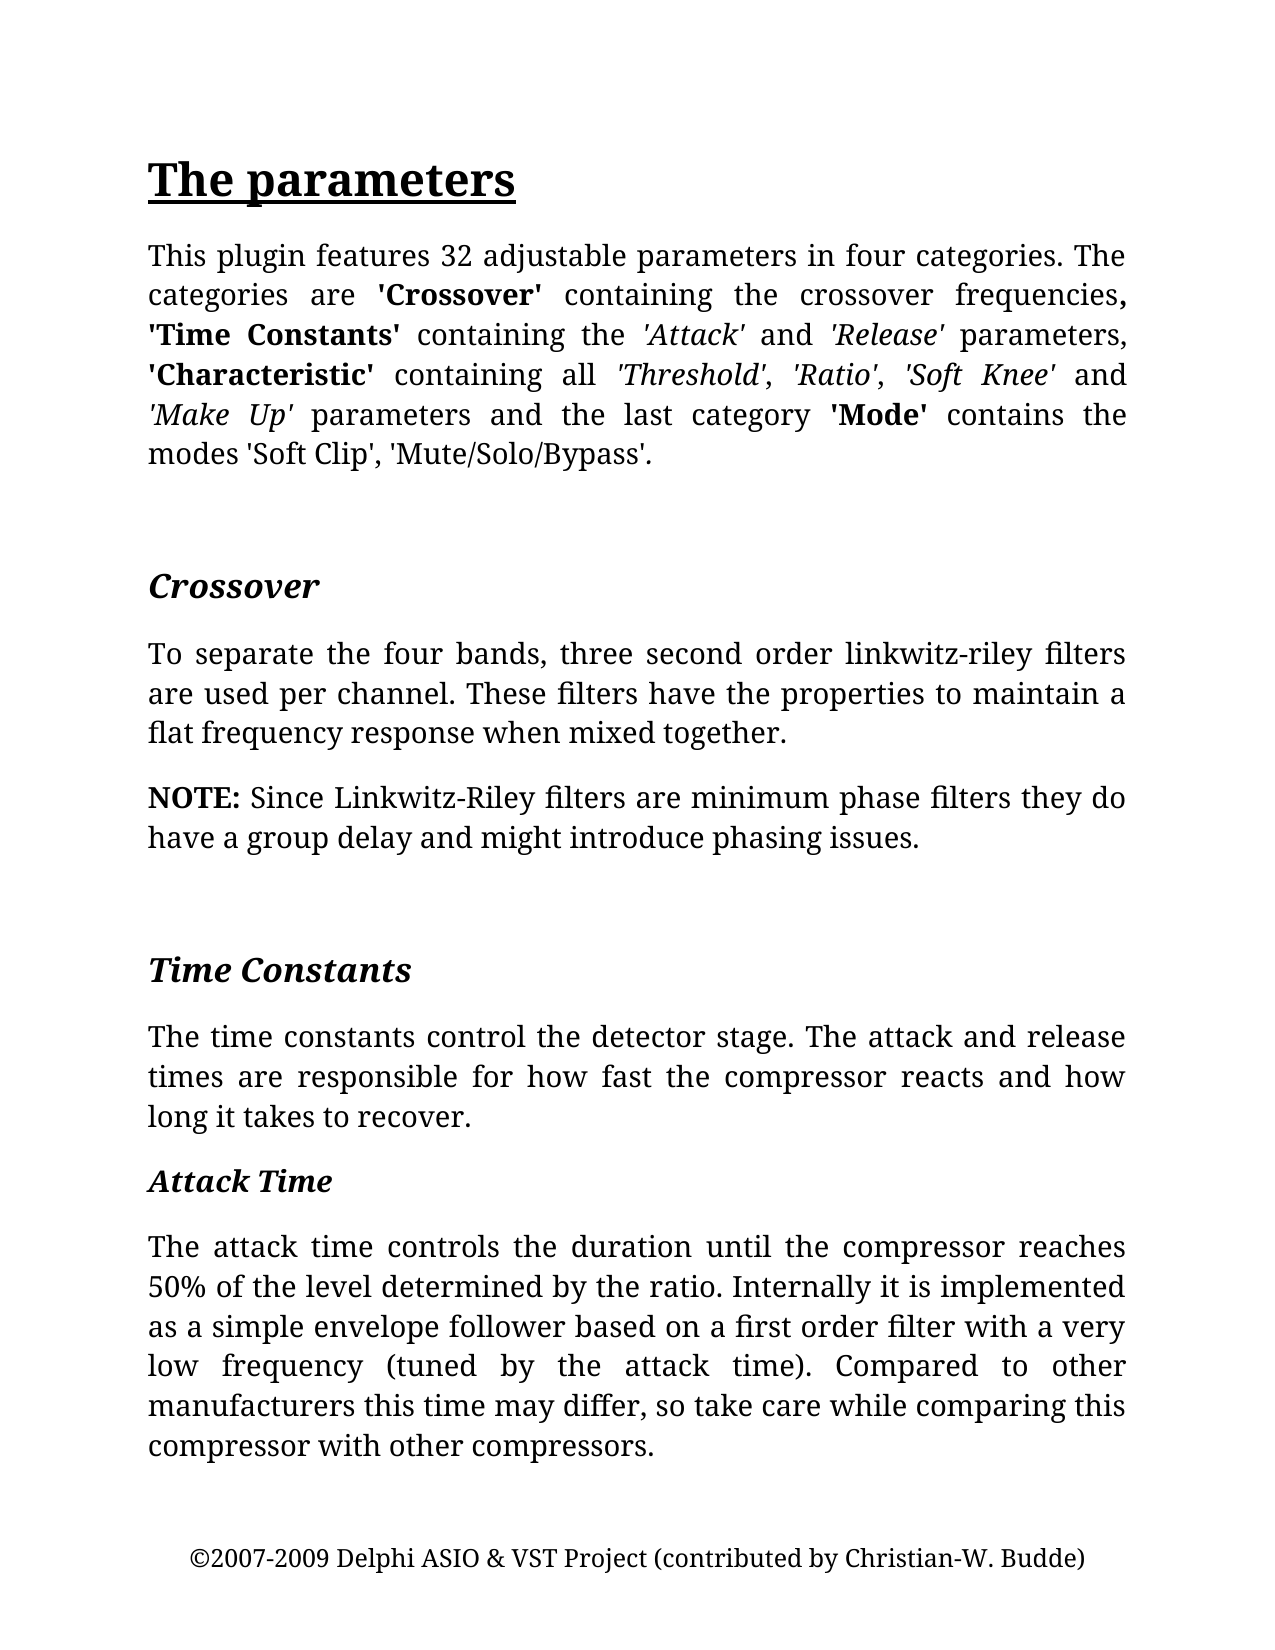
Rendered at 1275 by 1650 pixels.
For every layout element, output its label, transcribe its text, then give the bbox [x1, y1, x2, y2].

subtitle The parameters [148, 148, 1127, 210]
subtitle Crossover [148, 563, 1127, 608]
text The attack time controls the duration until the compressor reaches 50% of the level determined by the ratio. Internally it is implemented as a simple envelope follower based on a first order filter with a very low frequency (tuned by the attack time). Compared to other manufacturers this time may differ, so take care while comparing this compressor with other compressors. [148, 1227, 1127, 1465]
text This plugin features 32 adjustable parameters in four categories. The categories are 'Crossover' containing the crossover frequencies, 'Time Constants' containing the 'Attack' and 'Release' parameters, 'Characteristic' containing all 'Threshold', 'Ratio', 'Soft Knee' and 'Make Up' parameters and the last category 'Mode' contains the modes 'Soft Clip', 'Mute/Solo/Bypass'. [148, 235, 1127, 473]
subtitle Attack Time [148, 1161, 1127, 1202]
text NOTE: Since Linkwitz-Riley filters are minimum phase filters they do have a group delay and might introduce phasing issues. [148, 777, 1127, 857]
text To separate the four bands, three second order linkwitz-riley filters are used per channel. These filters have the properties to maintain a flat frequency response when mixed together. [148, 633, 1127, 752]
text The time constants control the detector stage. The attack and release times are responsible for how fast the compressor reacts and how long it takes to recover. [148, 1017, 1127, 1136]
subtitle Time Constants [148, 946, 1127, 992]
